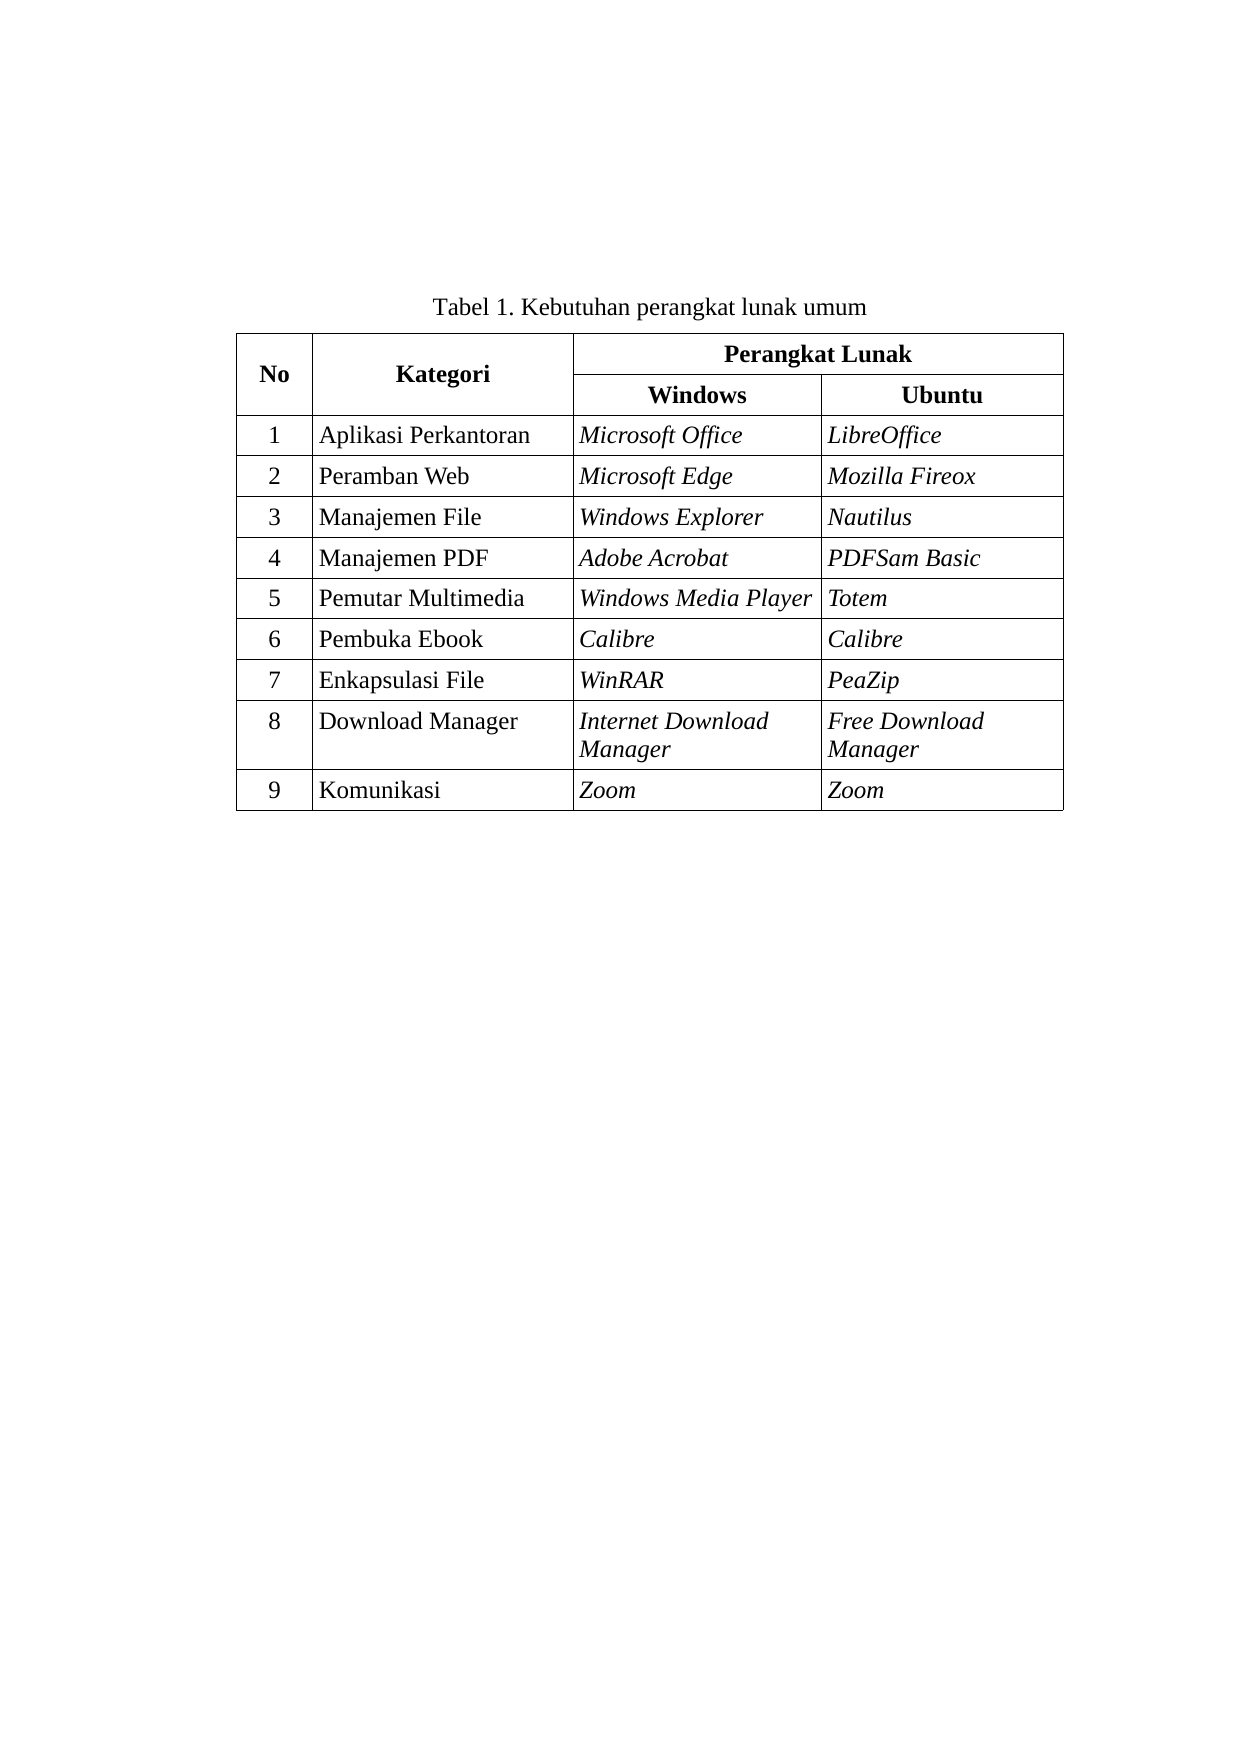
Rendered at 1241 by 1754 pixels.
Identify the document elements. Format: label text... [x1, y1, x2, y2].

table_cell Ubuntu [822, 375, 1063, 414]
table_cell Komunikasi [313, 770, 573, 810]
table_cell 7 [237, 660, 312, 700]
table_cell Calibre [822, 619, 1063, 659]
table_cell Nautilus [822, 497, 1063, 537]
table_cell 2 [237, 456, 312, 496]
table_cell Internet Download Manager [574, 701, 821, 769]
table_cell 9 [237, 770, 312, 810]
table_cell Zoom [574, 770, 821, 810]
table_cell Mozilla Fireox [822, 456, 1063, 496]
table_cell Download Manager [313, 701, 573, 769]
table_cell 8 [237, 701, 312, 769]
table_cell Windows Explorer [574, 497, 821, 537]
table_cell Free Download Manager [822, 701, 1063, 769]
table_cell Aplikasi Perkantoran [313, 416, 573, 455]
table_cell PDFSam Basic [822, 538, 1063, 577]
table_cell Pembuka Ebook [313, 619, 573, 659]
table_cell Microsoft Office [574, 416, 821, 455]
table_header No [237, 334, 312, 414]
table_cell Manajemen PDF [313, 538, 573, 577]
table_cell 5 [237, 579, 312, 618]
table_cell 6 [237, 619, 312, 659]
table_cell Peramban Web [313, 456, 573, 496]
table_cell Manajemen File [313, 497, 573, 537]
table_cell Adobe Acrobat [574, 538, 821, 577]
table_cell Enkapsulasi File [313, 660, 573, 700]
table_cell PeaZip [822, 660, 1063, 700]
table_header Kategori [313, 334, 573, 414]
table_cell Calibre [574, 619, 821, 659]
table_cell 4 [237, 538, 312, 577]
table_cell Zoom [822, 770, 1063, 810]
table_cell LibreOffice [822, 416, 1063, 455]
table_cell Windows Media Player [574, 579, 821, 618]
table_cell Windows [574, 375, 821, 414]
table_cell Totem [822, 579, 1063, 618]
table_header Perangkat Lunak [574, 334, 1063, 374]
table_cell Microsoft Edge [574, 456, 821, 496]
table_cell Pemutar Multimedia [313, 579, 573, 618]
table_cell 3 [237, 497, 312, 537]
table_cell 1 [237, 416, 312, 455]
text Tabel 1. Kebutuhan perangkat lunak umum [236, 292, 1063, 321]
table_cell WinRAR [574, 660, 821, 700]
